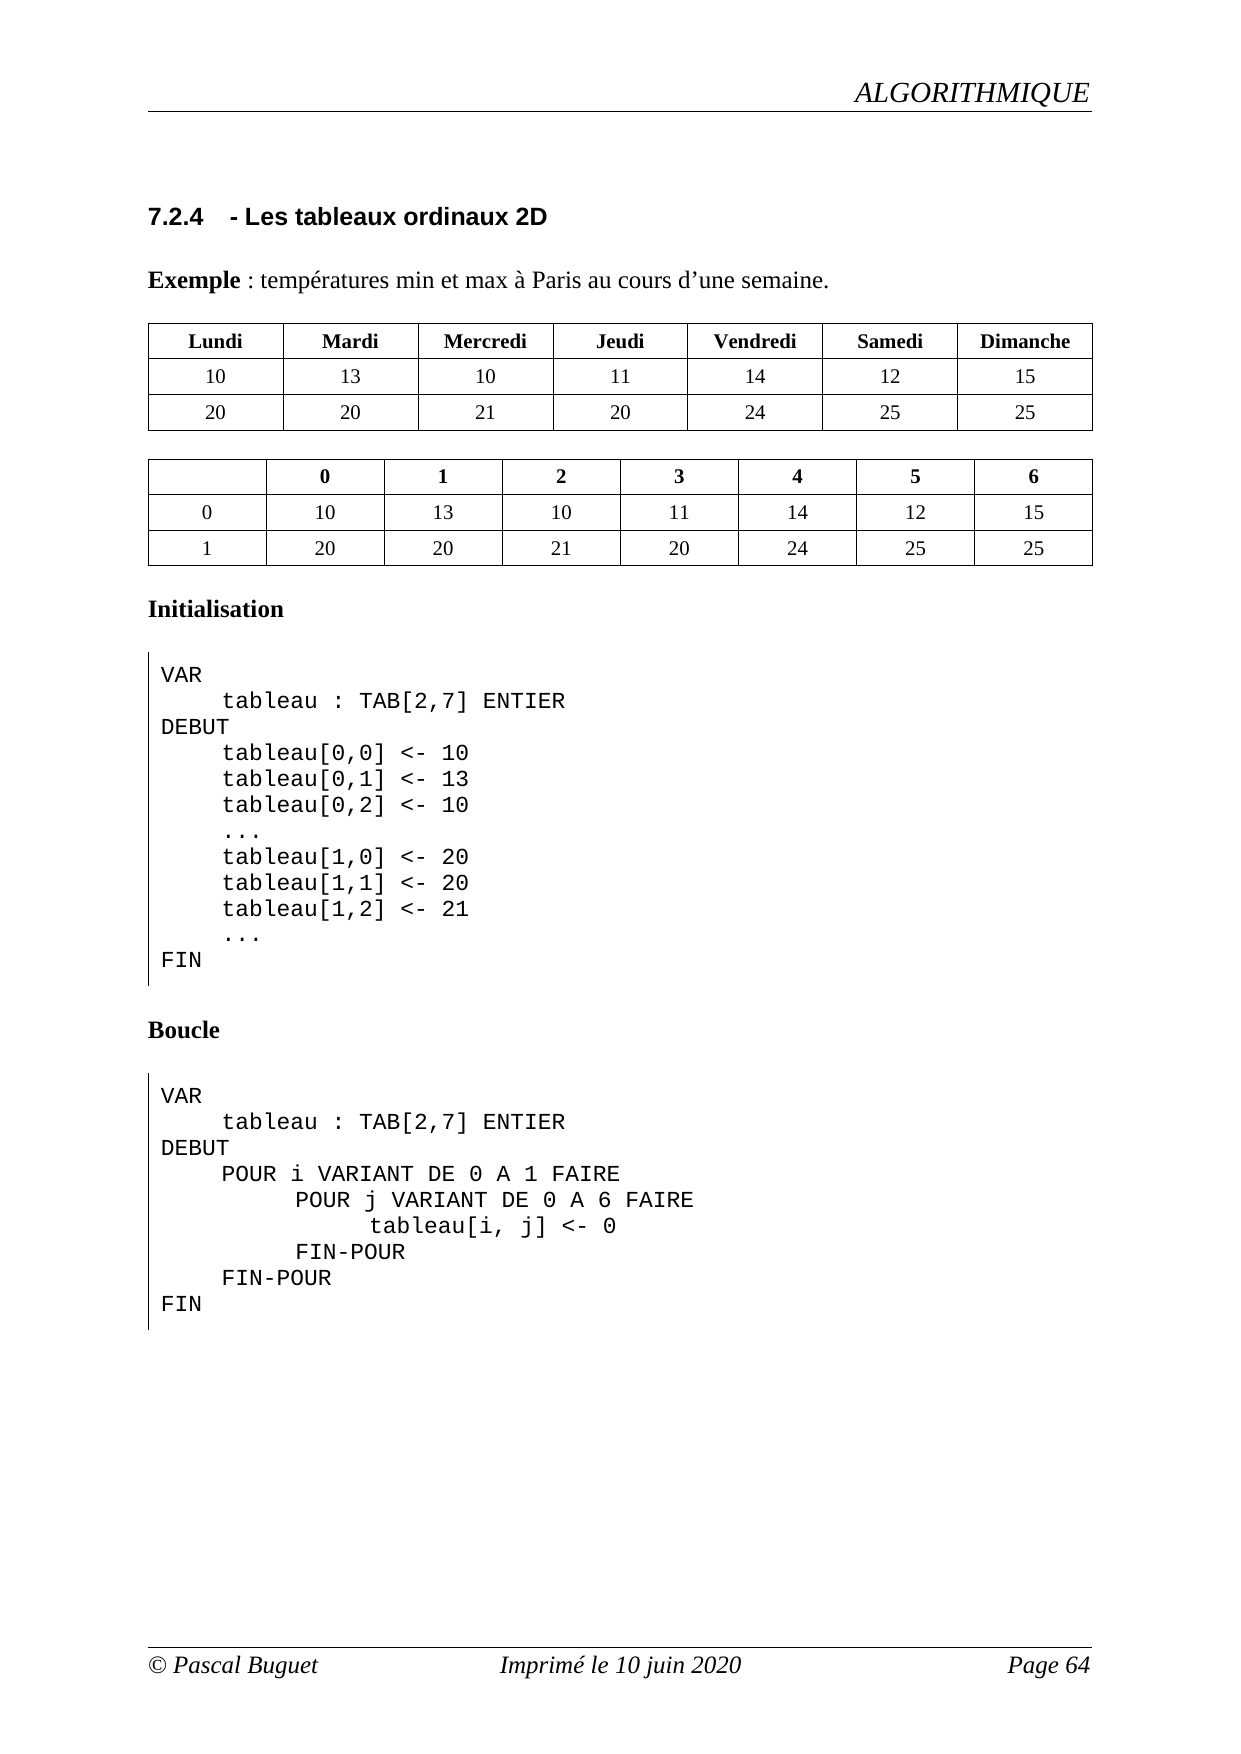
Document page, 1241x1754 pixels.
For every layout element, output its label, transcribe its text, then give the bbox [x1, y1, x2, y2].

table_cell 21 [419, 395, 553, 429]
text tableau[1,1] <- 20 [149, 871, 1092, 897]
table_cell 24 [688, 395, 822, 429]
text tableau[0,0] <- 10 [149, 741, 1092, 767]
table_cell 20 [621, 531, 738, 565]
table_cell 20 [385, 531, 502, 565]
table_header Dimanche [958, 324, 1092, 358]
table_cell 20 [284, 395, 418, 429]
text DEBUT [149, 1136, 1092, 1162]
table_cell 24 [739, 531, 856, 565]
table_cell 10 [267, 495, 384, 530]
table_cell 11 [554, 359, 687, 394]
table_header Vendredi [688, 324, 822, 358]
table_cell 11 [621, 495, 738, 530]
text DEBUT [149, 715, 1092, 741]
table_header [149, 460, 266, 494]
text tableau[0,2] <- 10 [149, 793, 1092, 819]
table_cell 1 [149, 531, 266, 565]
table_cell 21 [503, 531, 620, 565]
table_cell 14 [739, 495, 856, 530]
text VAR [149, 652, 1092, 689]
table_header 4 [739, 460, 856, 494]
text tableau[1,0] <- 20 [149, 845, 1092, 871]
table_cell 25 [958, 395, 1092, 429]
table_header Jeudi [554, 324, 687, 358]
table_cell 0 [149, 495, 266, 530]
table_cell 12 [823, 359, 957, 394]
table_header Samedi [823, 324, 957, 358]
table_cell 10 [419, 359, 553, 394]
text FIN [149, 949, 1092, 986]
table_cell 10 [503, 495, 620, 530]
text Initialisation [148, 594, 1092, 623]
table_cell 10 [149, 359, 283, 394]
text ... [149, 819, 1092, 845]
table_header Mercredi [419, 324, 553, 358]
table_header 3 [621, 460, 738, 494]
text POUR j VARIANT DE 0 A 6 FAIRE [149, 1188, 1092, 1214]
table_cell 13 [385, 495, 502, 530]
table_cell 20 [554, 395, 687, 429]
text Exemple : températures min et max à Paris au cours d’une semaine. [148, 265, 1092, 294]
table_cell 25 [975, 531, 1092, 565]
table_header Mardi [284, 324, 418, 358]
text FIN-POUR [149, 1266, 1092, 1292]
table_header 5 [857, 460, 974, 494]
table_cell 25 [823, 395, 957, 429]
text FIN-POUR [149, 1240, 1092, 1266]
table_header 0 [267, 460, 384, 494]
table_cell 13 [284, 359, 418, 394]
text ... [149, 923, 1092, 949]
text tableau : TAB[2,7] ENTIER [149, 1110, 1092, 1136]
table_cell 20 [149, 395, 283, 429]
text POUR i VARIANT DE 0 A 1 FAIRE [149, 1162, 1092, 1188]
table_header 2 [503, 460, 620, 494]
text tableau[1,2] <- 21 [149, 897, 1092, 923]
text VAR [149, 1073, 1092, 1110]
text tableau[0,1] <- 13 [149, 767, 1092, 793]
table_cell 14 [688, 359, 822, 394]
table_cell 20 [267, 531, 384, 565]
table_cell 15 [975, 495, 1092, 530]
text Boucle [148, 1015, 1092, 1044]
table_header 6 [975, 460, 1092, 494]
subtitle - Les tableaux ordinaux 2D [148, 201, 1092, 230]
table_cell 12 [857, 495, 974, 530]
table_header Lundi [149, 324, 283, 358]
text tableau[i, j] <- 0 [149, 1214, 1092, 1240]
table_header 1 [385, 460, 502, 494]
table_cell 15 [958, 359, 1092, 394]
text tableau : TAB[2,7] ENTIER [149, 689, 1092, 715]
text FIN [149, 1292, 1092, 1330]
table_cell 25 [857, 531, 974, 565]
